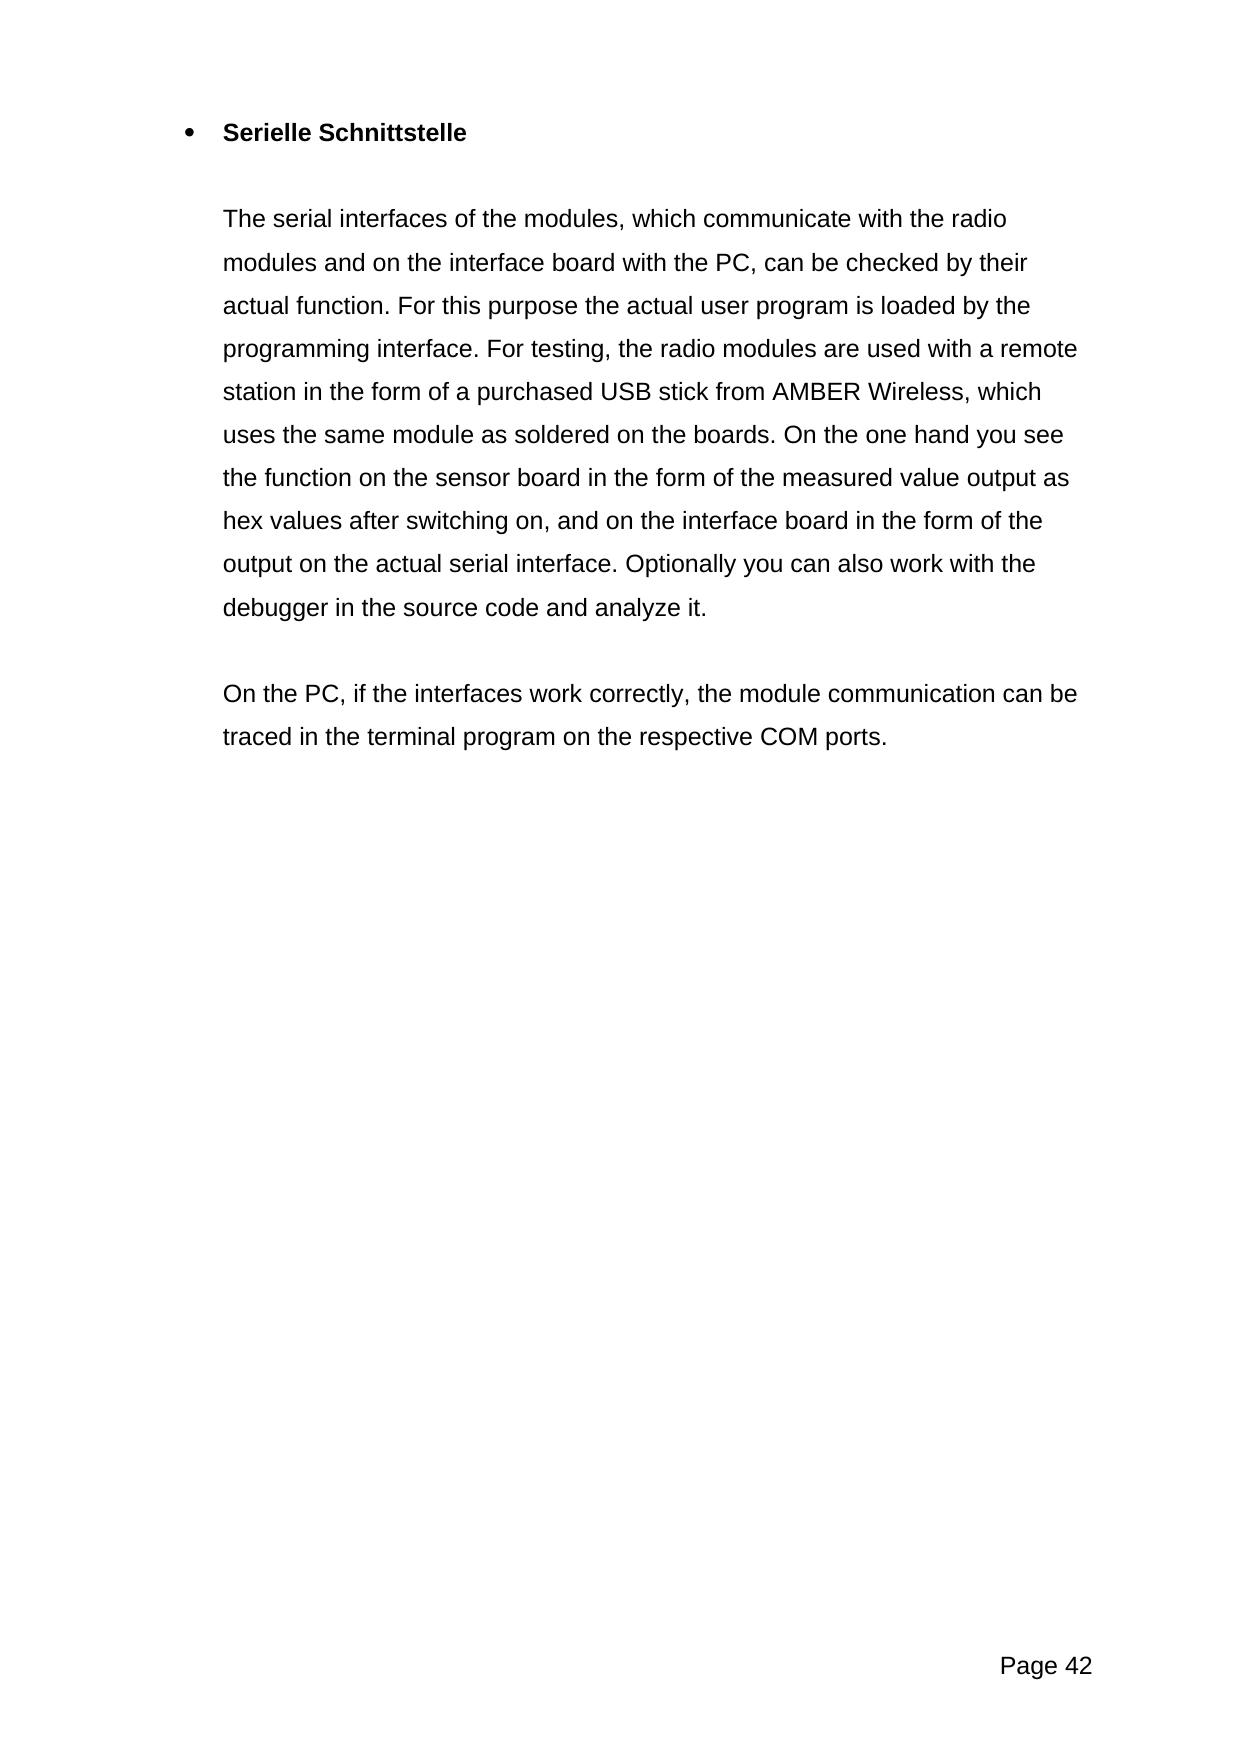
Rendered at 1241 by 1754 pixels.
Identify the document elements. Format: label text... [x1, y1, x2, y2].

list On the PC, if the interfaces work correctly, the module communication can be traced in the terminal program on the respective COM ports. [223, 679, 1092, 751]
list The serial interfaces of the modules, which communicate with the radio modules and on the interface board with the PC, can be checked by their actual function. For this purpose the actual user program is loaded by the programming interface. For testing, the radio modules are used with a remote station in the form of a purchased USB stick from AMBER Wireless, which uses the same module as soldered on the boards. On the one hand you see the function on the sensor board in the form of the measured value output as hex values after switching on, and on the interface board in the form of the output on the actual serial interface. Optionally you can also work with the debugger in the source code and analyze it. [223, 204, 1092, 621]
list Serielle Schnittstelle [185, 118, 1092, 147]
